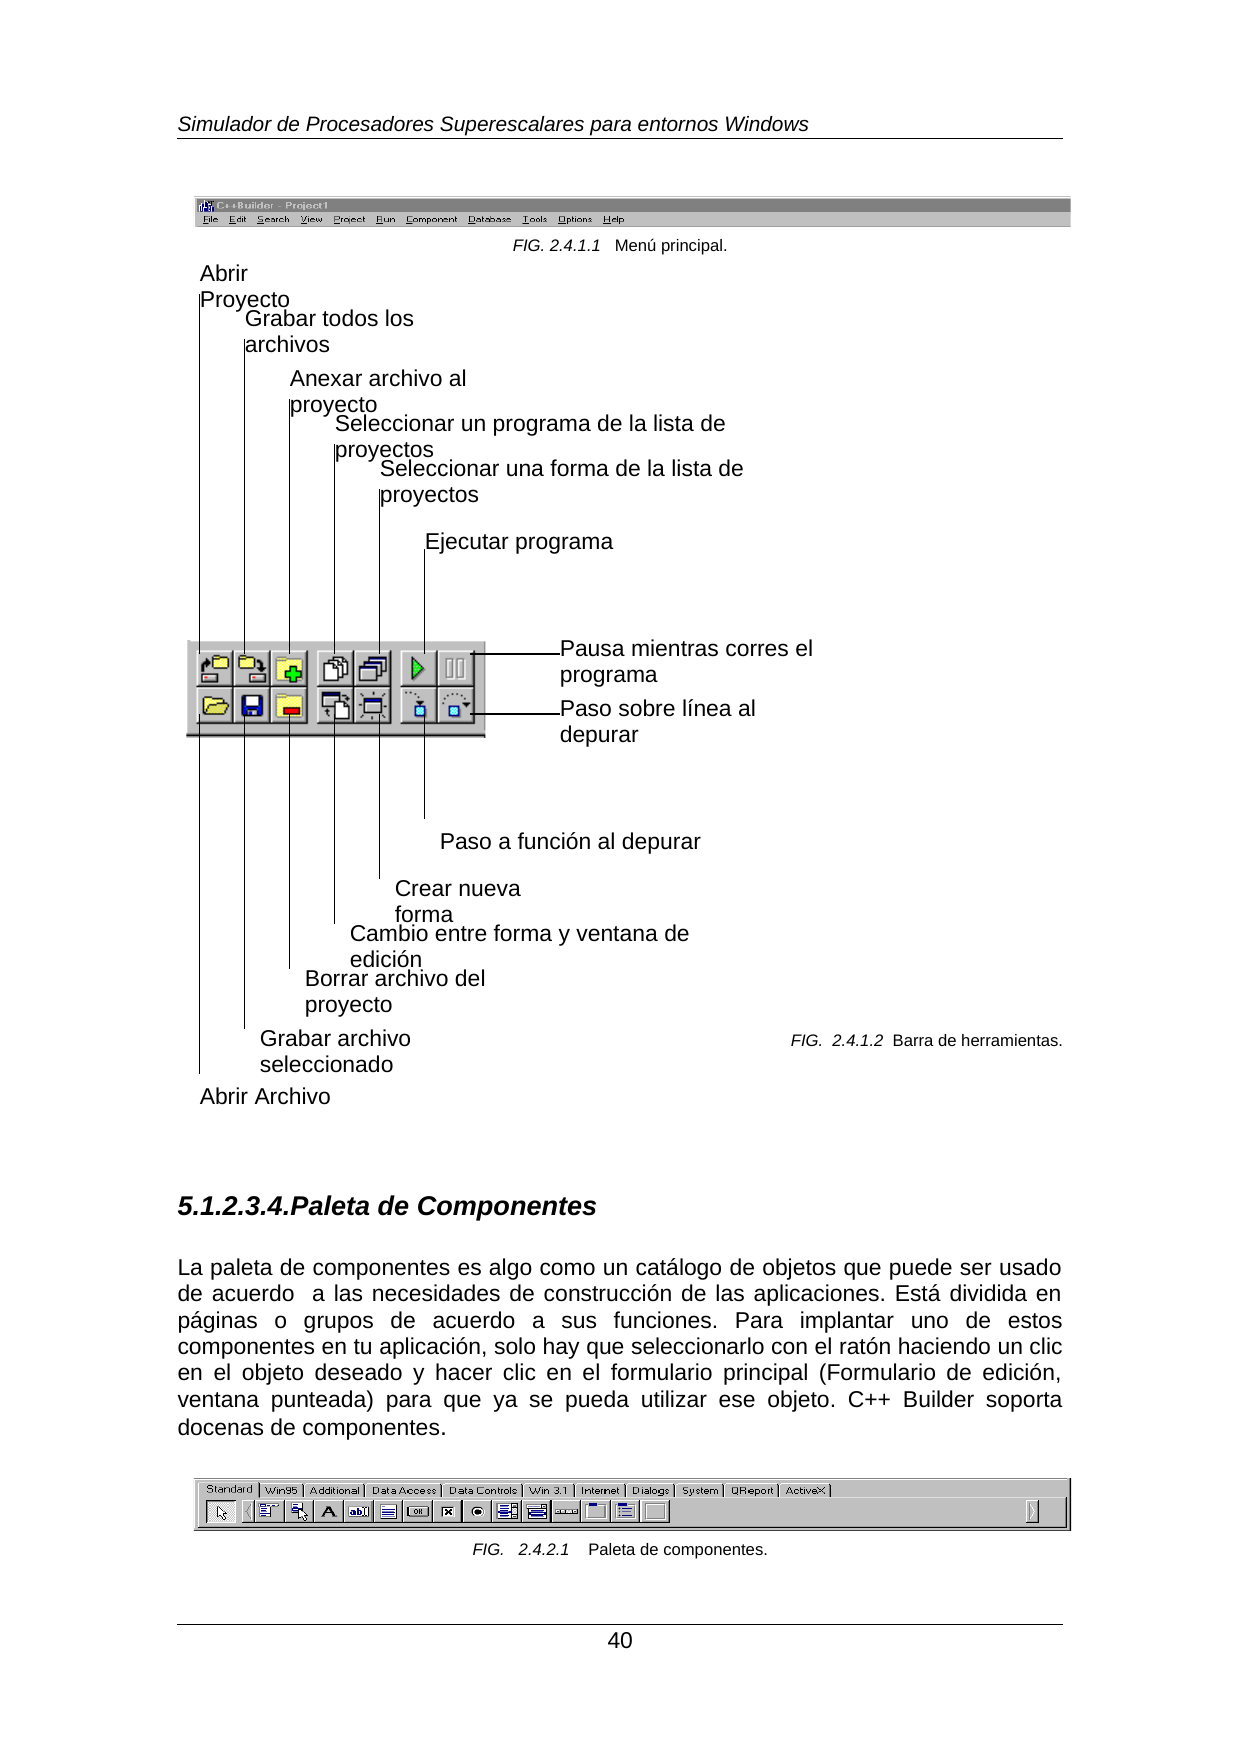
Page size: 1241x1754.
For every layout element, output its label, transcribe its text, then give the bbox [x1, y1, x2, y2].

text FIG. 2.4.2.1 Paleta de componentes. [177, 1540, 1063, 1559]
picture [193, 196, 1071, 227]
picture [186, 640, 486, 738]
picture [193, 1478, 1072, 1531]
text FIG. 2.4.1.1 Menú principal. [177, 236, 1063, 255]
subtitle Paleta de Componentes [177, 1190, 1063, 1221]
text La paleta de componentes es algo como un catálogo de objetos que puede ser usado de acuerdo a las necesidades de construcción de las aplicaciones. Está dividida en páginas o grupos de acuerdo a sus funciones. Para implantar uno de estos componentes en tu aplicación, solo hay que seleccionarlo con el ratón haciendo un clic en el objeto deseado y hacer clic en el formulario principal (Formulario de edición, ventana punteada) para que ya se pueda utilizar ese objeto. C++ Builder soporta docenas de componentes. [177, 1254, 1063, 1441]
text FIG. 2.4.1.2 Barra de herramientas. [200, 1031, 1063, 1050]
